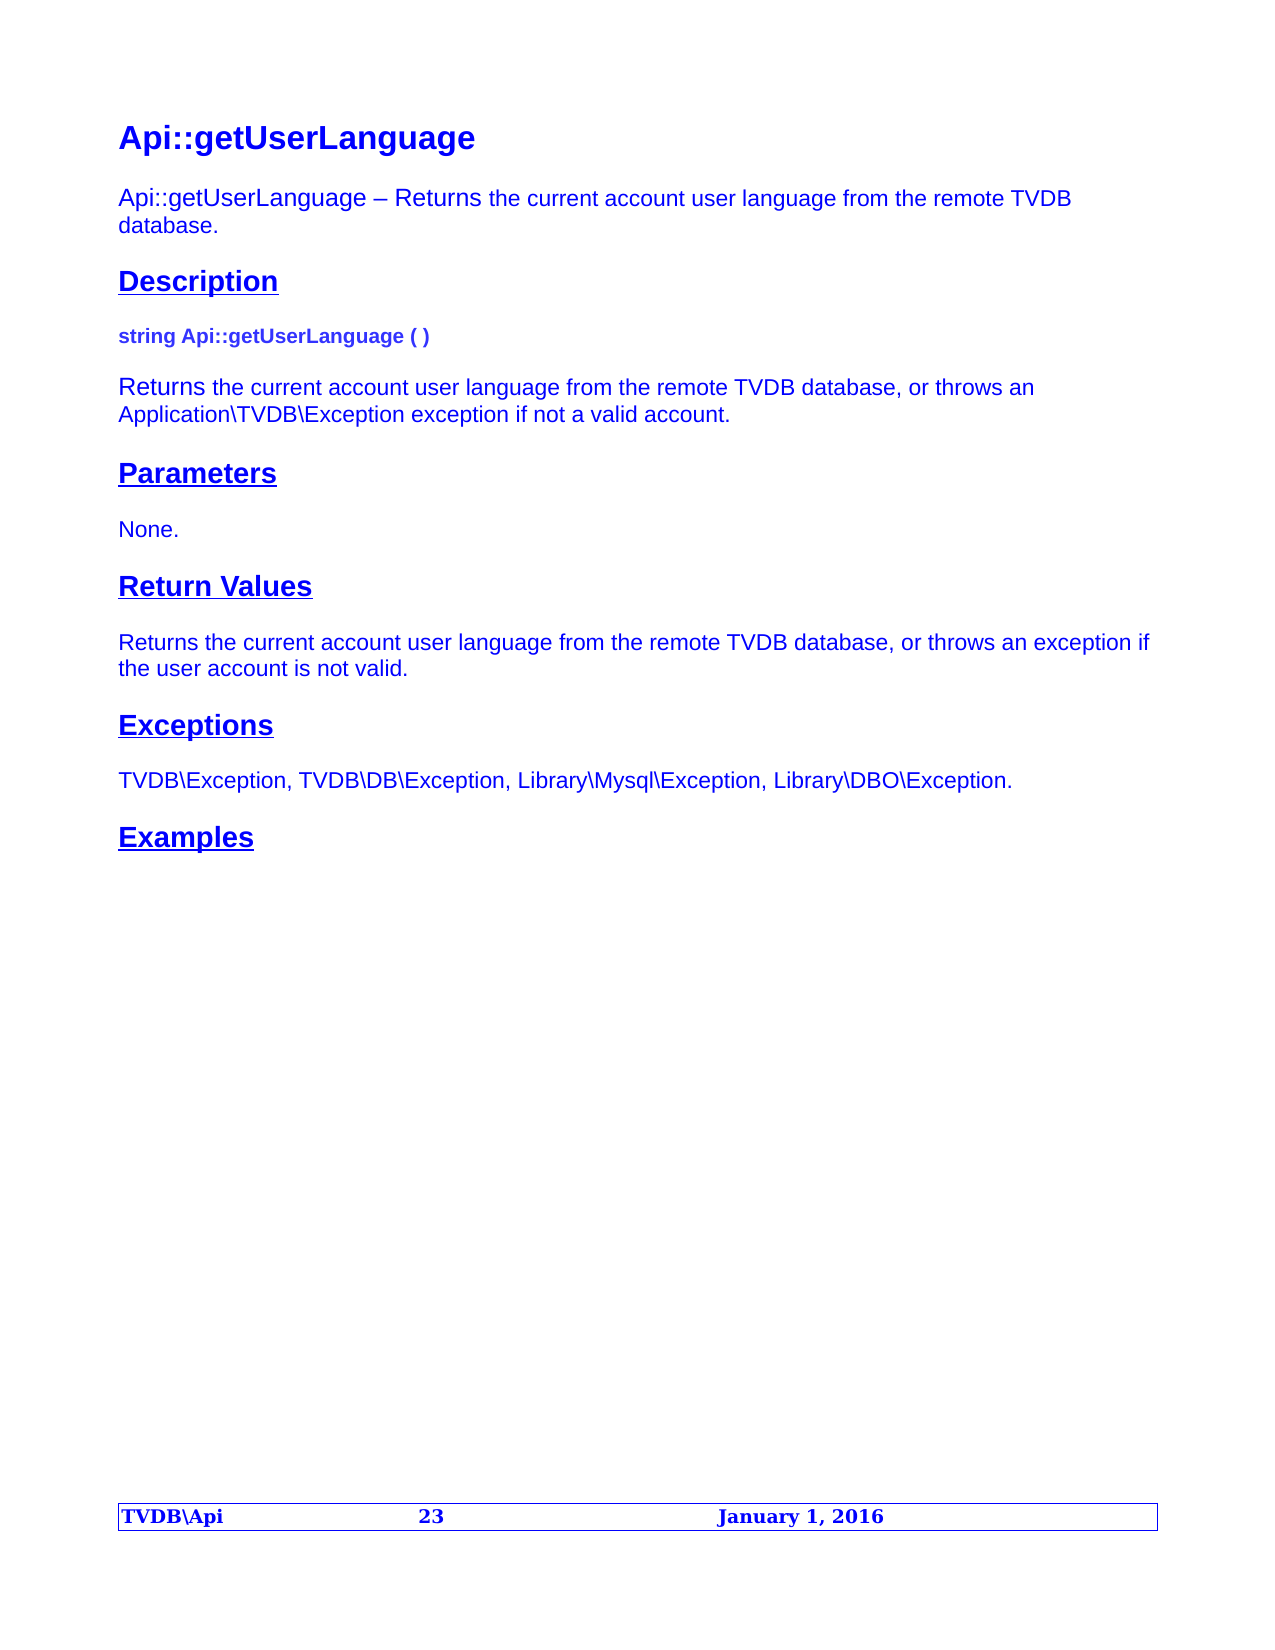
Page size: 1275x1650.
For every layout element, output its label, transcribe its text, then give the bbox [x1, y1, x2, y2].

title Return Values [118, 569, 1157, 602]
title Returns the current account user language from the remote TVDB database, or throws an Application\TVDB\Exception exception if not a valid account. [118, 372, 1157, 427]
title None. [118, 516, 1157, 542]
title Api::getUserLanguage [118, 118, 1157, 157]
title Exceptions [118, 708, 1157, 741]
list string Api::getUserLanguage ( ) [118, 324, 1157, 348]
title Examples [118, 820, 1157, 854]
text Description [118, 264, 1157, 298]
title TVDB\Exception, TVDB\DB\Exception, Library\Mysql\Exception, Library\DBO\Exception. [118, 767, 1157, 794]
title Returns the current account user language from the remote TVDB database, or throws an exception if the user account is not valid. [118, 628, 1157, 681]
title Api::getUserLanguage – Returns the current account user language from the remote TVDB database. [118, 183, 1157, 238]
title Parameters [118, 456, 1157, 489]
